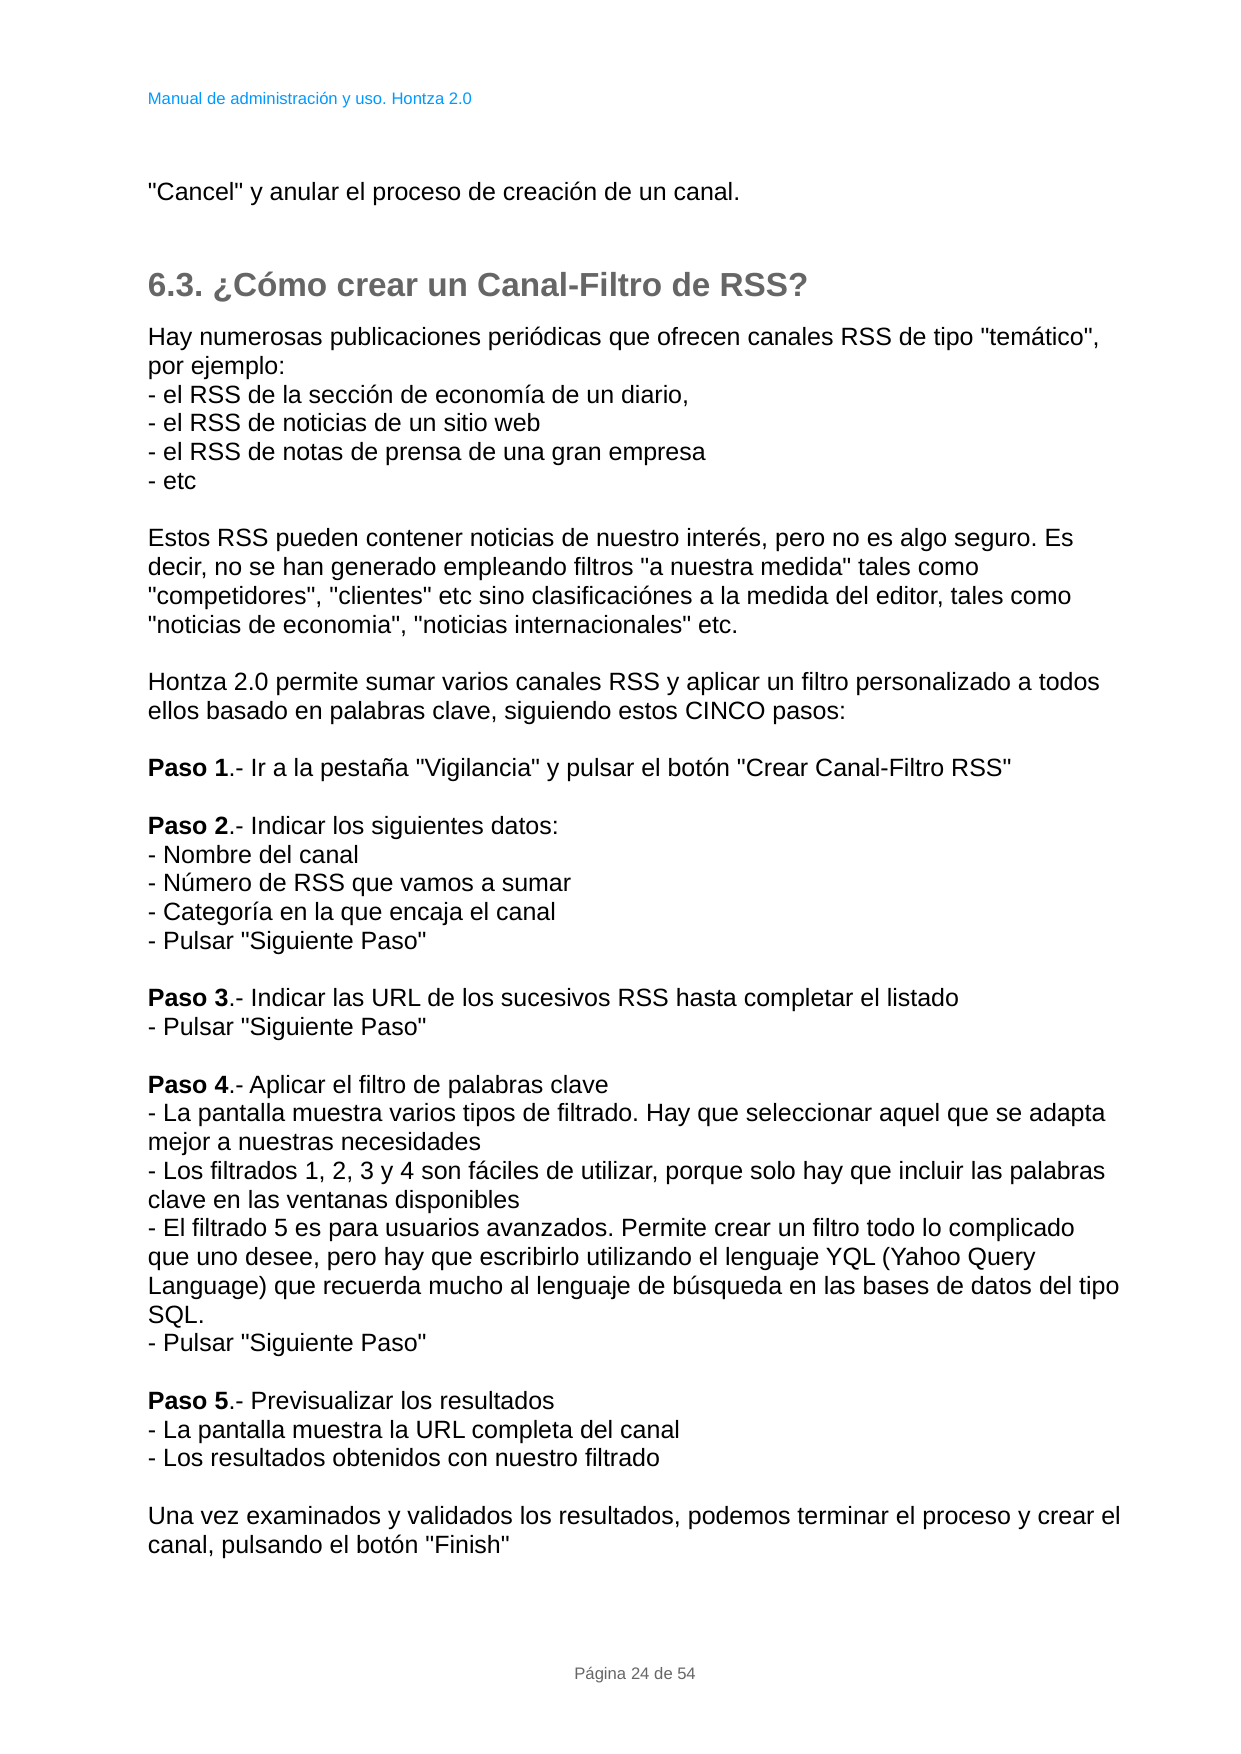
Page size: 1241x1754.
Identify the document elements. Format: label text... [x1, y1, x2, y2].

text - el RSS de notas de prensa de una gran empresa [148, 437, 1122, 466]
subtitle 6.3. ¿Cómo crear un Canal-Filtro de RSS? [148, 265, 1122, 304]
text Hay numerosas publicaciones periódicas que ofrecen canales RSS de tipo "temático", por ejemplo: [148, 322, 1122, 379]
text Estos RSS pueden contener noticias de nuestro interés, pero no es algo seguro. Es decir, no se han generado empleando filtros "a nuestra medida" tales como "competidores", "clientes" etc sino clasificaciónes a la medida del editor, tales como "noticias de economia", "noticias internacionales" etc. [148, 523, 1122, 638]
text Hontza 2.0 permite sumar varios canales RSS y aplicar un filtro personalizado a todos ellos basado en palabras clave, siguiendo estos CINCO pasos: [148, 667, 1122, 724]
text Paso 4.- Aplicar el filtro de palabras clave [148, 1069, 1122, 1098]
text - Los resultados obtenidos con nuestro filtrado [148, 1443, 1122, 1472]
text - Pulsar "Siguiente Paso" [148, 1012, 1122, 1041]
text - Los filtrados 1, 2, 3 y 4 son fáciles de utilizar, porque solo hay que incluir las palabras clave en las ventanas disponibles [148, 1156, 1122, 1213]
text - El filtrado 5 es para usuarios avanzados. Permite crear un filtro todo lo complicado que uno desee, pero hay que escribirlo utilizando el lenguaje YQL (Yahoo Query Language) que recuerda mucho al lenguaje de búsqueda en las bases de datos del tipo SQL. [148, 1213, 1122, 1328]
text - Nombre del canal [148, 839, 1122, 868]
text - etc [148, 466, 1122, 494]
text - Pulsar "Siguiente Paso" [148, 1328, 1122, 1357]
text - el RSS de la sección de economía de un diario, [148, 379, 1122, 408]
text - Categoría en la que encaja el canal [148, 897, 1122, 926]
text "Cancel" y anular el proceso de creación de un canal. [148, 177, 1122, 206]
text - Número de RSS que vamos a sumar [148, 868, 1122, 897]
text - La pantalla muestra la URL completa del canal [148, 1414, 1122, 1443]
text Una vez examinados y validados los resultados, podemos terminar el proceso y crear el canal, pulsando el botón "Finish" [148, 1501, 1122, 1558]
text - Pulsar "Siguiente Paso" [148, 926, 1122, 954]
text Paso 1.- Ir a la pestaña "Vigilancia" y pulsar el botón "Crear Canal-Filtro RSS" [148, 753, 1122, 782]
text Paso 2.- Indicar los siguientes datos: [148, 811, 1122, 839]
text Paso 3.- Indicar las URL de los sucesivos RSS hasta completar el listado [148, 983, 1122, 1012]
text - el RSS de noticias de un sitio web [148, 408, 1122, 437]
text Paso 5.- Previsualizar los resultados [148, 1386, 1122, 1414]
text - La pantalla muestra varios tipos de filtrado. Hay que seleccionar aquel que se adapta mejor a nuestras necesidades [148, 1098, 1122, 1156]
